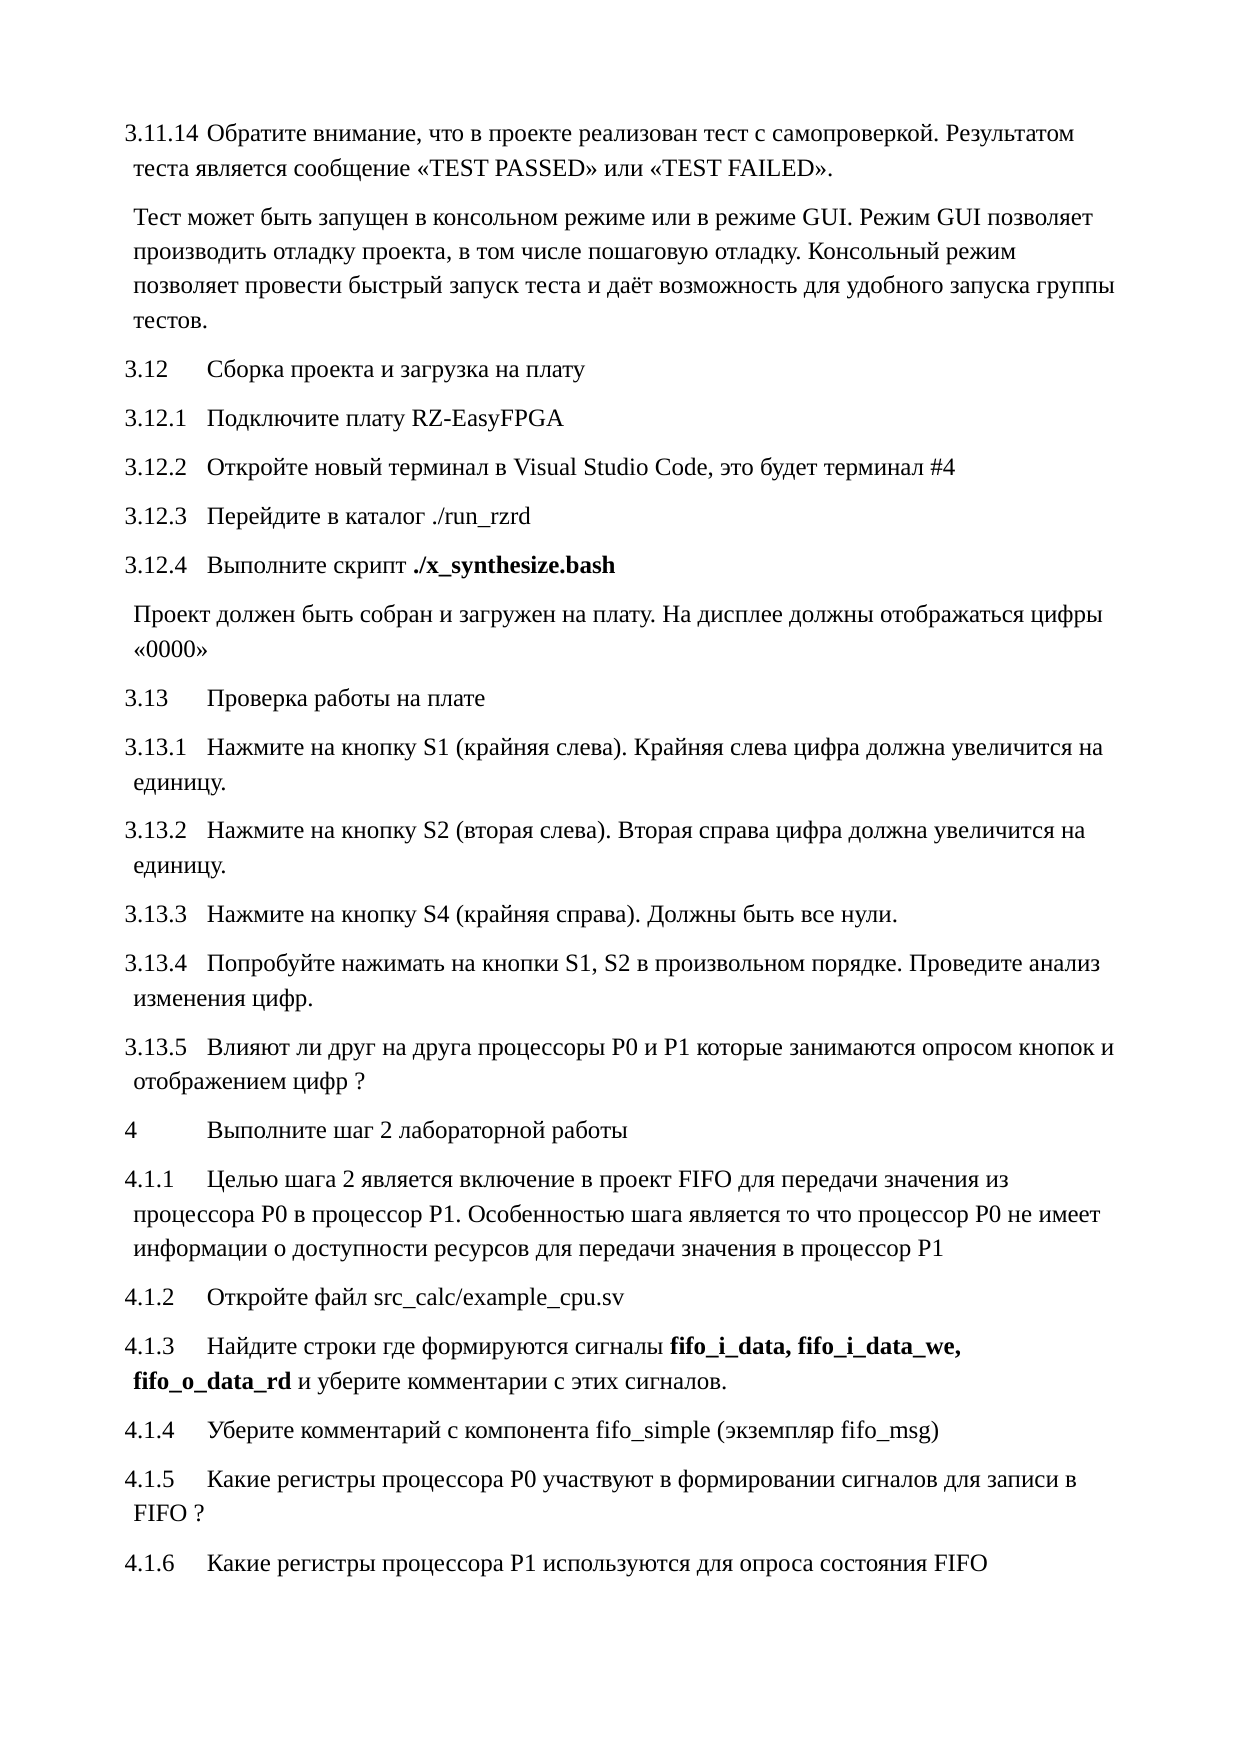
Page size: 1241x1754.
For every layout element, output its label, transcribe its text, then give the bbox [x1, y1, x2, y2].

list Найдите строки где формируются сигналы fifo_i_data, fifo_i_data_we, fifo_o_data_rd и уберите комментарии с этих сигналов. [118, 1331, 1122, 1395]
list Нажмите на кнопку S1 (крайняя слева). Крайняя слева цифра должна увеличится на единицу. [118, 732, 1122, 795]
list Перейдите в каталог ./run_rzrd [118, 501, 1122, 530]
list Выполните скрипт ./x_synthesize.bash [118, 550, 1122, 579]
list Откройте новый терминал в Visual Studio Code, это будет терминал #4 [118, 452, 1122, 481]
list Попробуйте нажимать на кнопки S1, S2 в произвольном порядке. Проведите анализ изменения цифр. [118, 948, 1122, 1011]
list Обратите внимание, что в проекте реализован тест с самопроверкой. Результатом теста является сообщение «TEST PASSED» или «TEST FAILED». [118, 118, 1122, 181]
list Подключите плату RZ-EasyFPGA [118, 403, 1122, 432]
list Откройте файл src_calc/example_cpu.sv [118, 1282, 1122, 1311]
list Проверка работы на плате [118, 683, 1122, 712]
list Какие регистры процессора P1 используются для опроса состояния FIFO [118, 1548, 1122, 1576]
list Целью шага 2 является включение в проект FIFO для передачи значения из процессора P0 в процессор P1. Особенностью шага является то что процессор P0 не имеет информации о доступности ресурсов для передачи значения в процессор P1 [118, 1164, 1122, 1262]
list Какие регистры процессора P0 участвуют в формировании сигналов для записи в FIFO ? [118, 1464, 1122, 1527]
list Тест может быть запущен в консольном режиме или в режиме GUI. Режим GUI позволяет производить отладку проекта, в том числе пошаговую отладку. Консольный режим позволяет провести быстрый запуск теста и даёт возможность для удобного запуска группы тестов. [118, 202, 1122, 334]
list Нажмите на кнопку S2 (вторая слева). Вторая справа цифра должна увеличится на единицу. [118, 816, 1122, 879]
list Влияют ли друг на друга процессоры P0 и P1 которые занимаются опросом кнопок и отображением цифр ? [118, 1032, 1122, 1095]
list Нажмите на кнопку S4 (крайняя справа). Должны быть все нули. [118, 899, 1122, 928]
list Сборка проекта и загрузка на плату [118, 354, 1122, 383]
list Выполните шаг 2 лабораторной работы [118, 1115, 1122, 1144]
list Проект должен быть собран и загружен на плату. На дисплее должны отображаться цифры «0000» [118, 599, 1122, 663]
list Уберите комментарий с компонента fifo_simple (экземпляр fifo_msg) [118, 1415, 1122, 1444]
